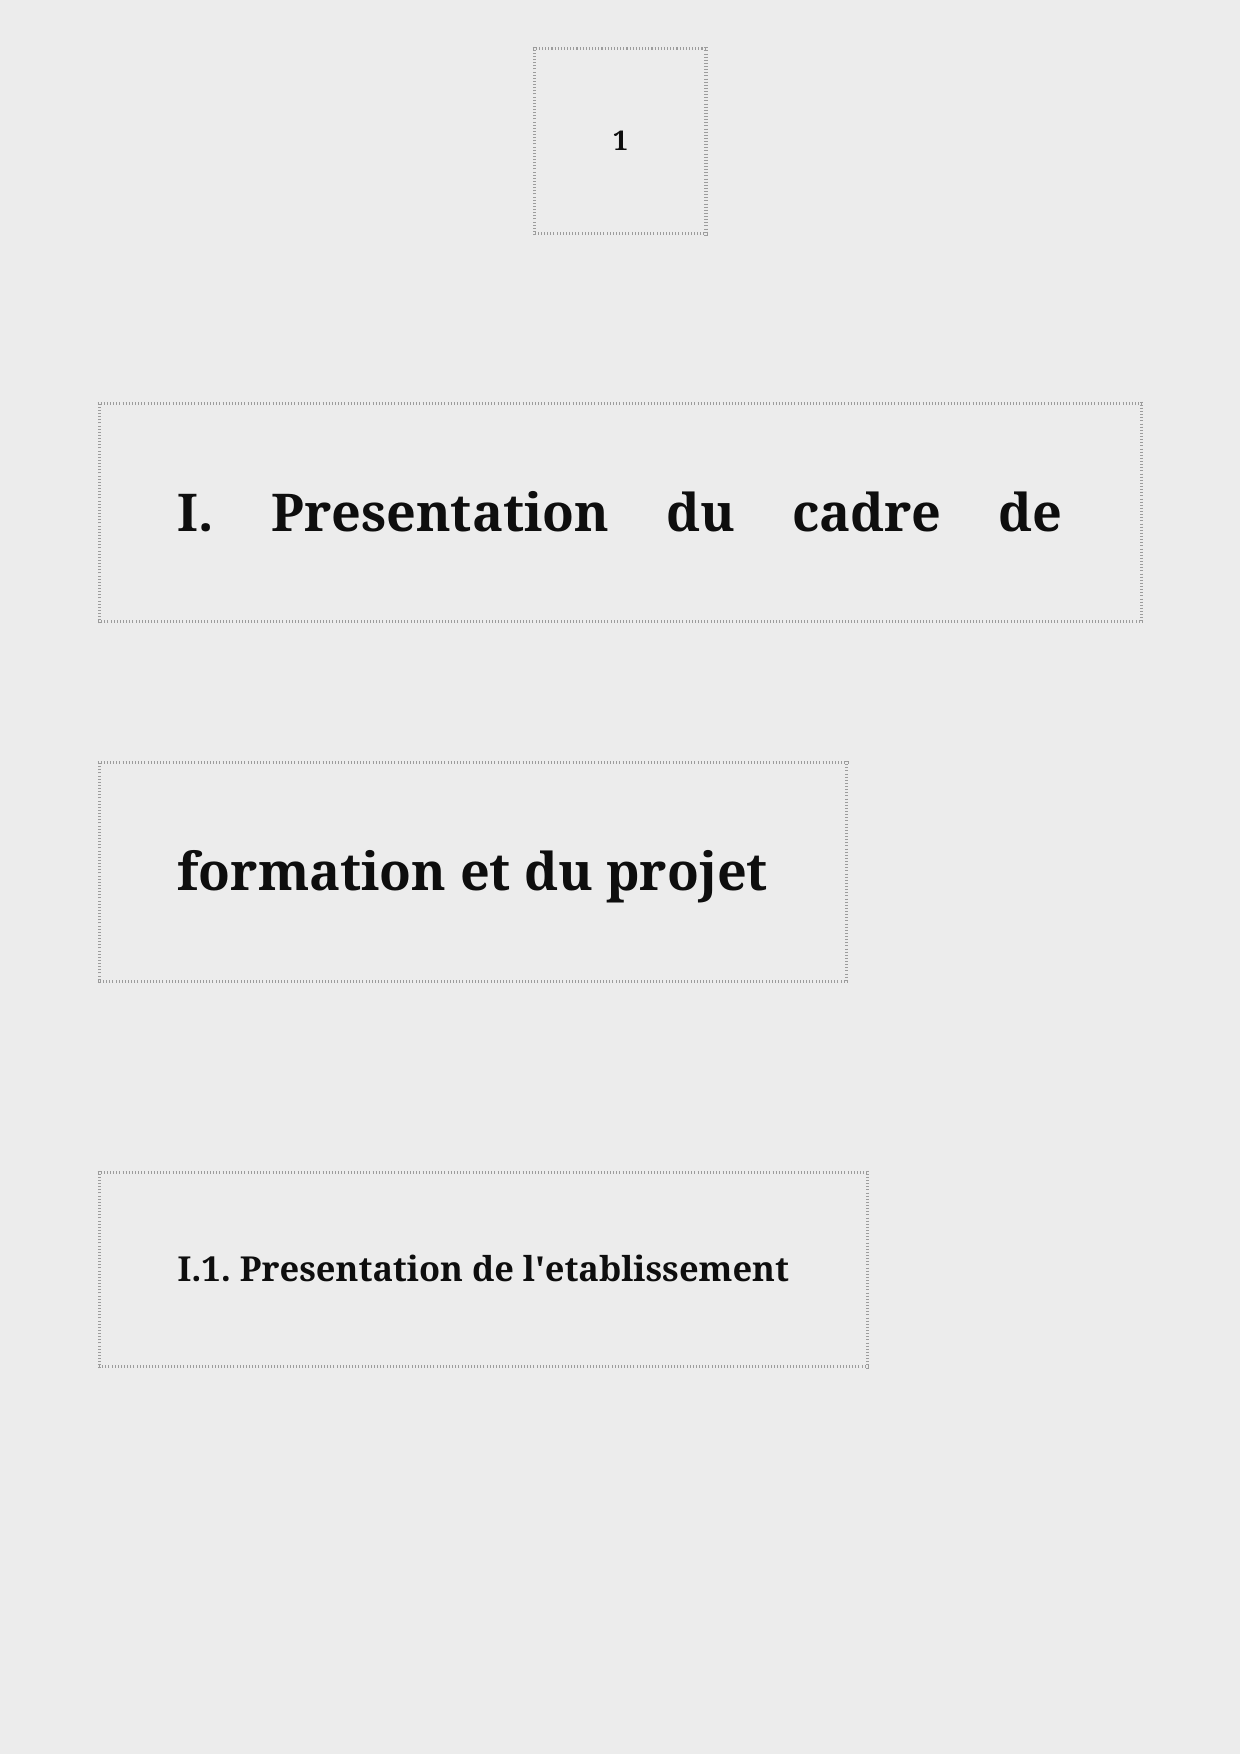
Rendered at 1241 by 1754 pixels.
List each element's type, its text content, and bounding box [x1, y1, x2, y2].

text 1 [97, 47, 1143, 235]
text I. Presentation du cadre de formation et du projet [97, 402, 1143, 983]
text I.1. Presentation de l'etablissement [97, 1171, 1143, 1368]
